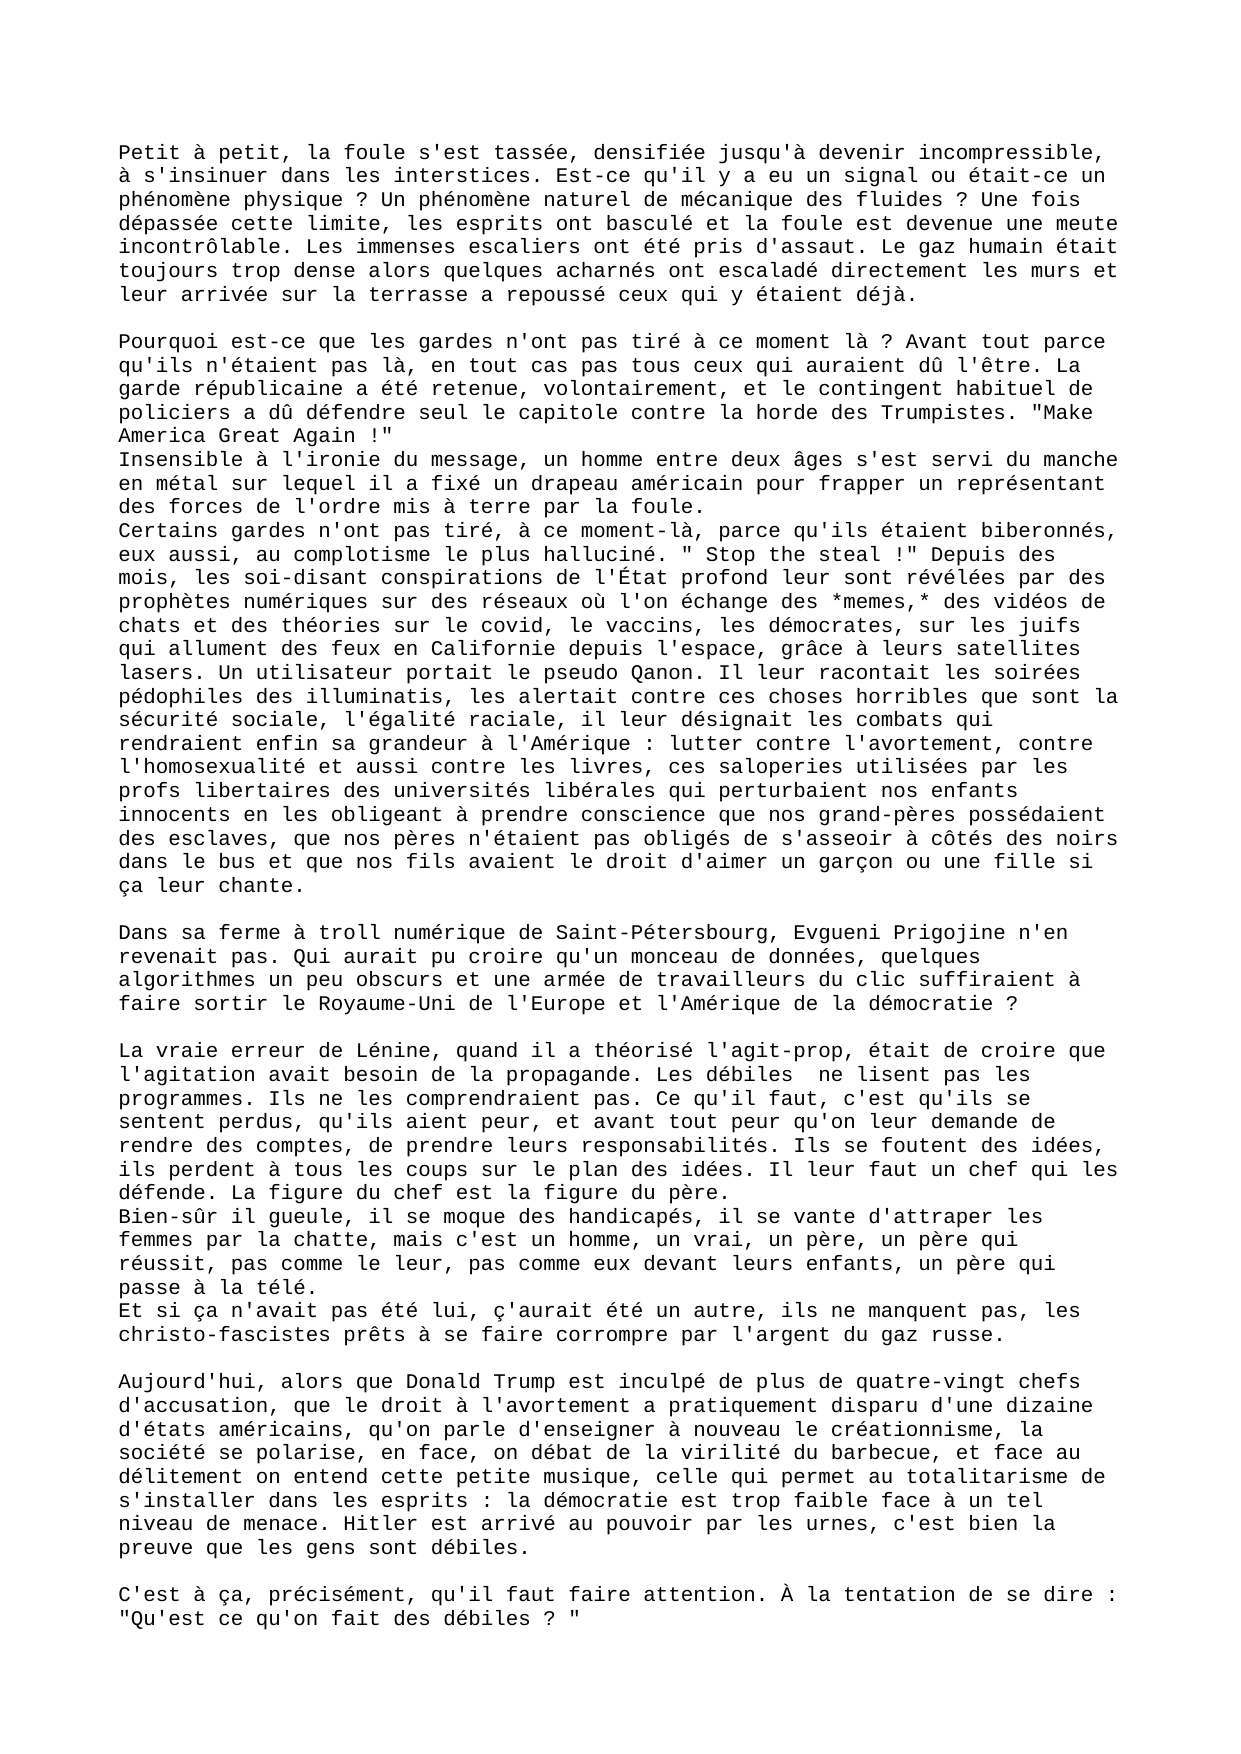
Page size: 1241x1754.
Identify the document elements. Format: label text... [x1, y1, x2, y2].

text Et si ça n'avait pas été lui, ç'aurait été un autre, ils ne manquent pas, les christo-fascistes prêts à se faire corrompre par l'argent du gaz russe. [118, 1300, 1122, 1348]
text Certains gardes n'ont pas tiré, à ce moment-là, parce qu'ils étaient biberonnés, eux aussi, au complotisme le plus halluciné. " Stop the steal !" Depuis des mois, les soi-disant conspirations de l'État profond leur sont révélées par des prophètes numériques sur des réseaux où l'on échange des *memes,* des vidéos de chats et des théories sur le covid, le vaccins, les démocrates, sur les juifs qui allument des feux en Californie depuis l'espace, grâce à leurs satellites lasers. Un utilisateur portait le pseudo Qanon. Il leur racontait les soirées pédophiles des illuminatis, les alertait contre ces choses horribles que sont la sécurité sociale, l'égalité raciale, il leur désignait les combats qui rendraient enfin sa grandeur à l'Amérique : lutter contre l'avortement, contre l'homosexualité et aussi contre les livres, ces saloperies utilisées par les profs libertaires des universités libérales qui perturbaient nos enfants innocents en les obligeant à prendre conscience que nos grand-pères possédaient des esclaves, que nos pères n'étaient pas obligés de s'asseoir à côtés des noirs dans le bus et que nos fils avaient le droit d'aimer un garçon ou une fille si ça leur chante. [118, 520, 1122, 898]
text Pourquoi est-ce que les gardes n'ont pas tiré à ce moment là ? Avant tout parce qu'ils n'étaient pas là, en tout cas pas tous ceux qui auraient dû l'être. La garde républicaine a été retenue, volontairement, et le contingent habituel de policiers a dû défendre seul le capitole contre la horde des Trumpistes. "Make America Great Again !" [118, 331, 1122, 449]
text Petit à petit, la foule s'est tassée, densifiée jusqu'à devenir incompressible, à s'insinuer dans les interstices. Est-ce qu'il y a eu un signal ou était-ce un phénomène physique ? Un phénomène naturel de mécanique des fluides ? Une fois dépassée cette limite, les esprits ont basculé et la foule est devenue une meute incontrôlable. Les immenses escaliers ont été pris d'assaut. Le gaz humain était toujours trop dense alors quelques acharnés ont escaladé directement les murs et leur arrivée sur la terrasse a repoussé ceux qui y étaient déjà. [118, 142, 1122, 307]
text Dans sa ferme à troll numérique de Saint-Pétersbourg, Evgueni Prigojine n'en revenait pas. Qui aurait pu croire qu'un monceau de données, quelques algorithmes un peu obscurs et une armée de travailleurs du clic suffiraient à faire sortir le Royaume-Uni de l'Europe et l'Amérique de la démocratie ? [118, 922, 1122, 1017]
text Bien-sûr il gueule, il se moque des handicapés, il se vante d'attraper les femmes par la chatte, mais c'est un homme, un vrai, un père, un père qui réussit, pas comme le leur, pas comme eux devant leurs enfants, un père qui passe à la télé. [118, 1206, 1122, 1300]
text La vraie erreur de Lénine, quand il a théorisé l'agit-prop, était de croire que l'agitation avait besoin de la propagande. Les débiles ne lisent pas les programmes. Ils ne les comprendraient pas. Ce qu'il faut, c'est qu'ils se sentent perdus, qu'ils aient peur, et avant tout peur qu'on leur demande de rendre des comptes, de prendre leurs responsabilités. Ils se foutent des idées, ils perdent à tous les coups sur le plan des idées. Il leur faut un chef qui les défende. La figure du chef est la figure du père. [118, 1040, 1122, 1206]
text Insensible à l'ironie du message, un homme entre deux âges s'est servi du manche en métal sur lequel il a fixé un drapeau américain pour frapper un représentant des forces de l'ordre mis à terre par la foule. [118, 449, 1122, 520]
text Aujourd'hui, alors que Donald Trump est inculpé de plus de quatre-vingt chefs d'accusation, que le droit à l'avortement a pratiquement disparu d'une dizaine d'états américains, qu'on parle d'enseigner à nouveau le créationnisme, la société se polarise, en face, on débat de la virilité du barbecue, et face au délitement on entend cette petite musique, celle qui permet au totalitarisme de s'installer dans les esprits : la démocratie est trop faible face à un tel niveau de menace. Hitler est arrivé au pouvoir par les urnes, c'est bien la preuve que les gens sont débiles. [118, 1371, 1122, 1561]
text C'est à ça, précisément, qu'il faut faire attention. À la tentation de se dire : "Qu'est ce qu'on fait des débiles ? " [118, 1584, 1122, 1631]
